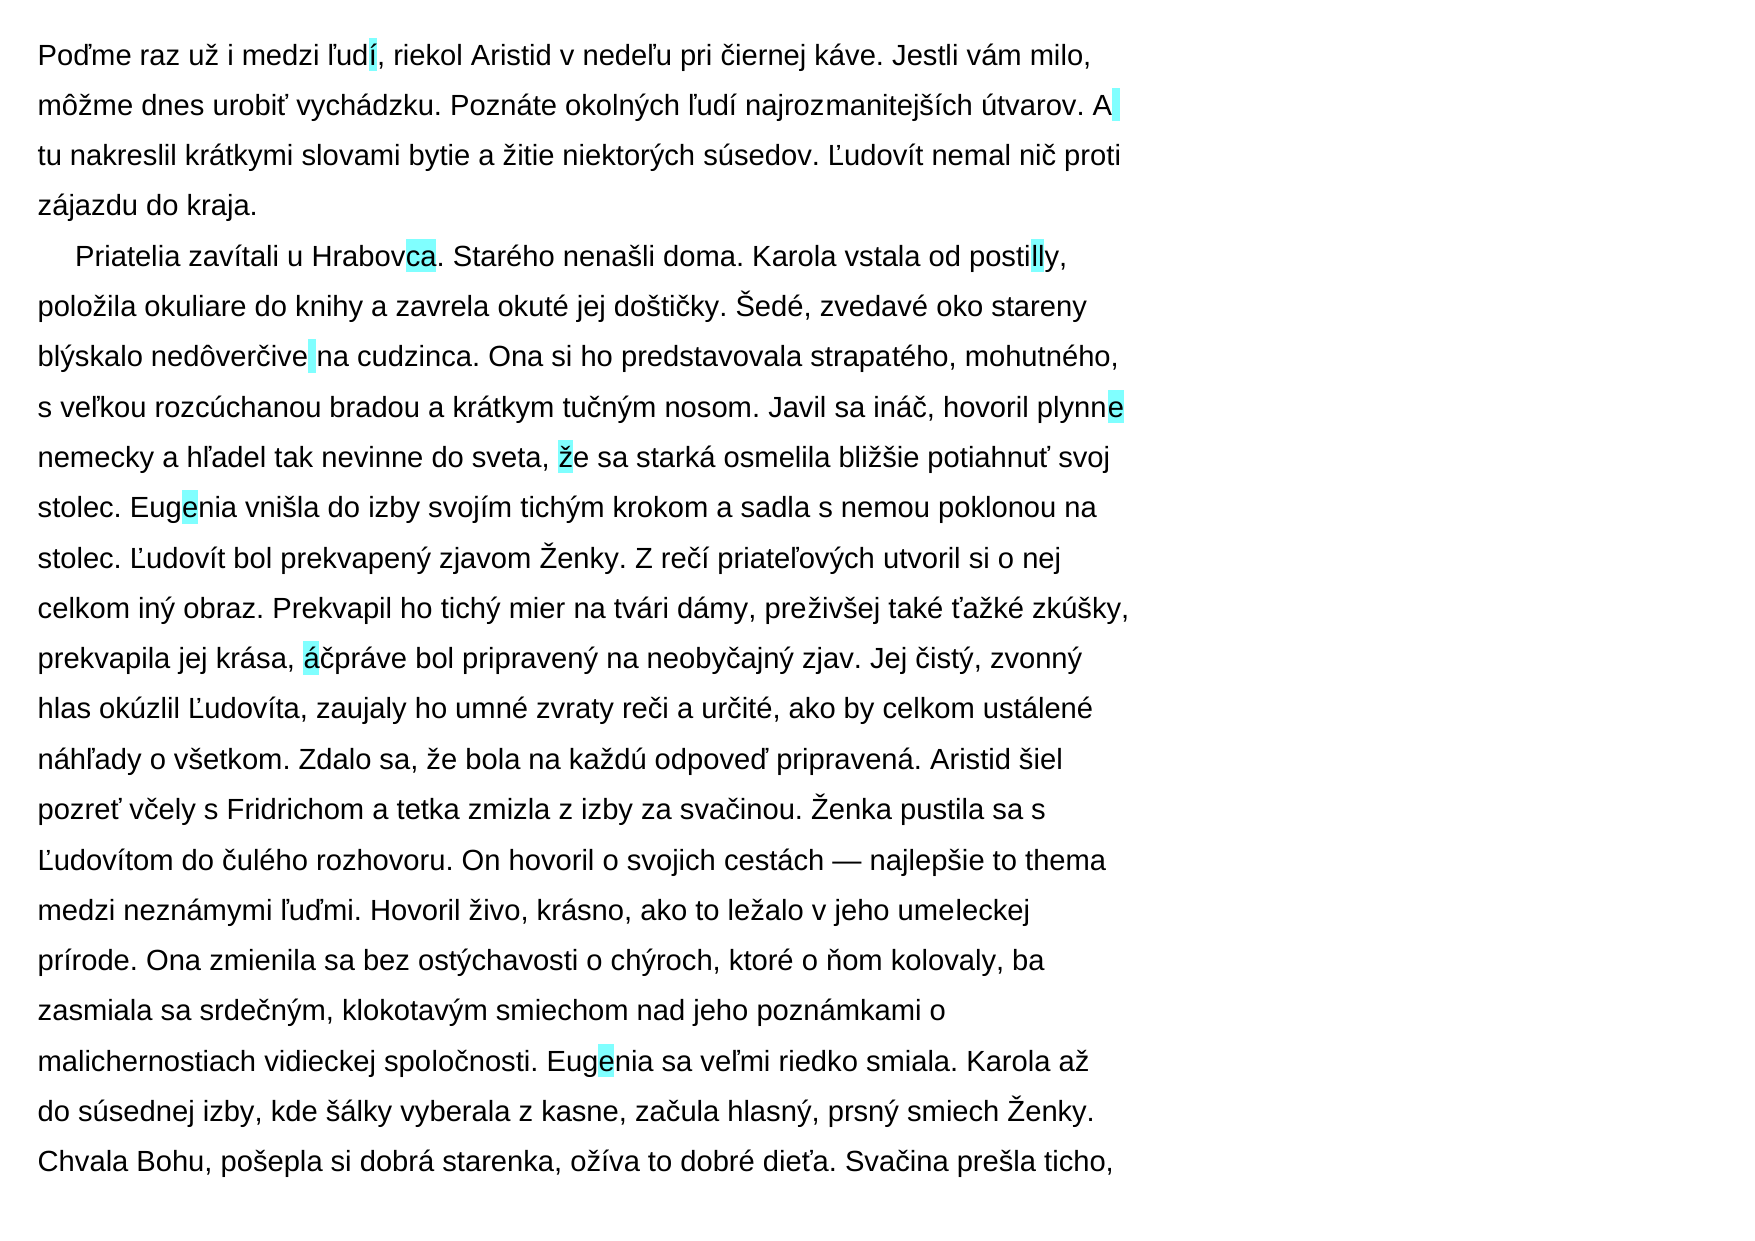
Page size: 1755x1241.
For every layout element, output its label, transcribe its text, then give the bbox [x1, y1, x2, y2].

text Priatelia zavítali u Hrabovca. Starého nenašli doma. Karola vstala od postilly, položila oku­liare do knihy a zavrela okuté jej doštičky. Šedé, zvedavé oko stareny blýskalo nedôverčive na cudzinca. Ona si ho predstavovala strapa­tého, mohutného, s veľkou rozcúchanou bradou a krátkym tučným nosom. Javil sa ináč, hovoril plynne nemecky a hľadel tak nevinne do sveta, že sa starká osmelila bližšie potiahnuť svoj stolec. Eugenia vnišla do izby svojím tichým krokom a sadla s nemou poklonou na stolec. Ľudovít bol prekvapený zjavom Ženky. Z rečí priateľových utvoril si o nej celkom iný obraz. Prekvapil ho tichý mier na tvári dámy, pre­živšej také ťažké zkúšky, prekvapila jej krása, áčpráve bol pripravený na neobyčajný zjav. Jej čistý, zvonný hlas okúzlil Ľudovíta, zaujaly ho umné zvraty reči a určité, ako by celkom ustálené náhľady o všetkom. Zdalo sa, že bola na každú odpoveď pripravená. Aristid šiel pozreť včely s Fridrichom a tetka zmizla z izby za svačinou. Ženka pustila sa s Ľudovítom do čulého rozhovoru. On hovoril o svojich cestách — najlepšie to thema medzi neznámymi ľuďmi. Hovoril živo, krásno, ako to ležalo v jeho ume­leckej prírode. Ona zmienila sa bez ostýchavosti o chýroch, ktoré o ňom kolovaly, ba zasmiala sa srdečným, klokotavým smiechom nad jeho poznámkami o malichernostiach vidieckej spo­ločnosti. Eugenia sa veľmi riedko smiala. Karola až do súsednej izby, kde šálky vyberala z kasne, začula hlasný, prsný smiech Ženky. Chvala Bohu, pošepla si dobrá starenka, ožíva to dobré dieťa. Svačina prešla ticho, [37, 239, 1130, 1178]
text Poďme raz už i medzi ľudí, riekol Aristid v nedeľu pri čiernej káve. Jestli vám milo, môžme dnes urobiť vychádzku. Poznáte okolných ľudí najroz­manitejších útvarov. A tu nakreslil krátkymi slo­vami bytie a žitie niektorých súsedov. Ľudovít nemal nič proti zájazdu do kraja. [37, 37, 1130, 222]
